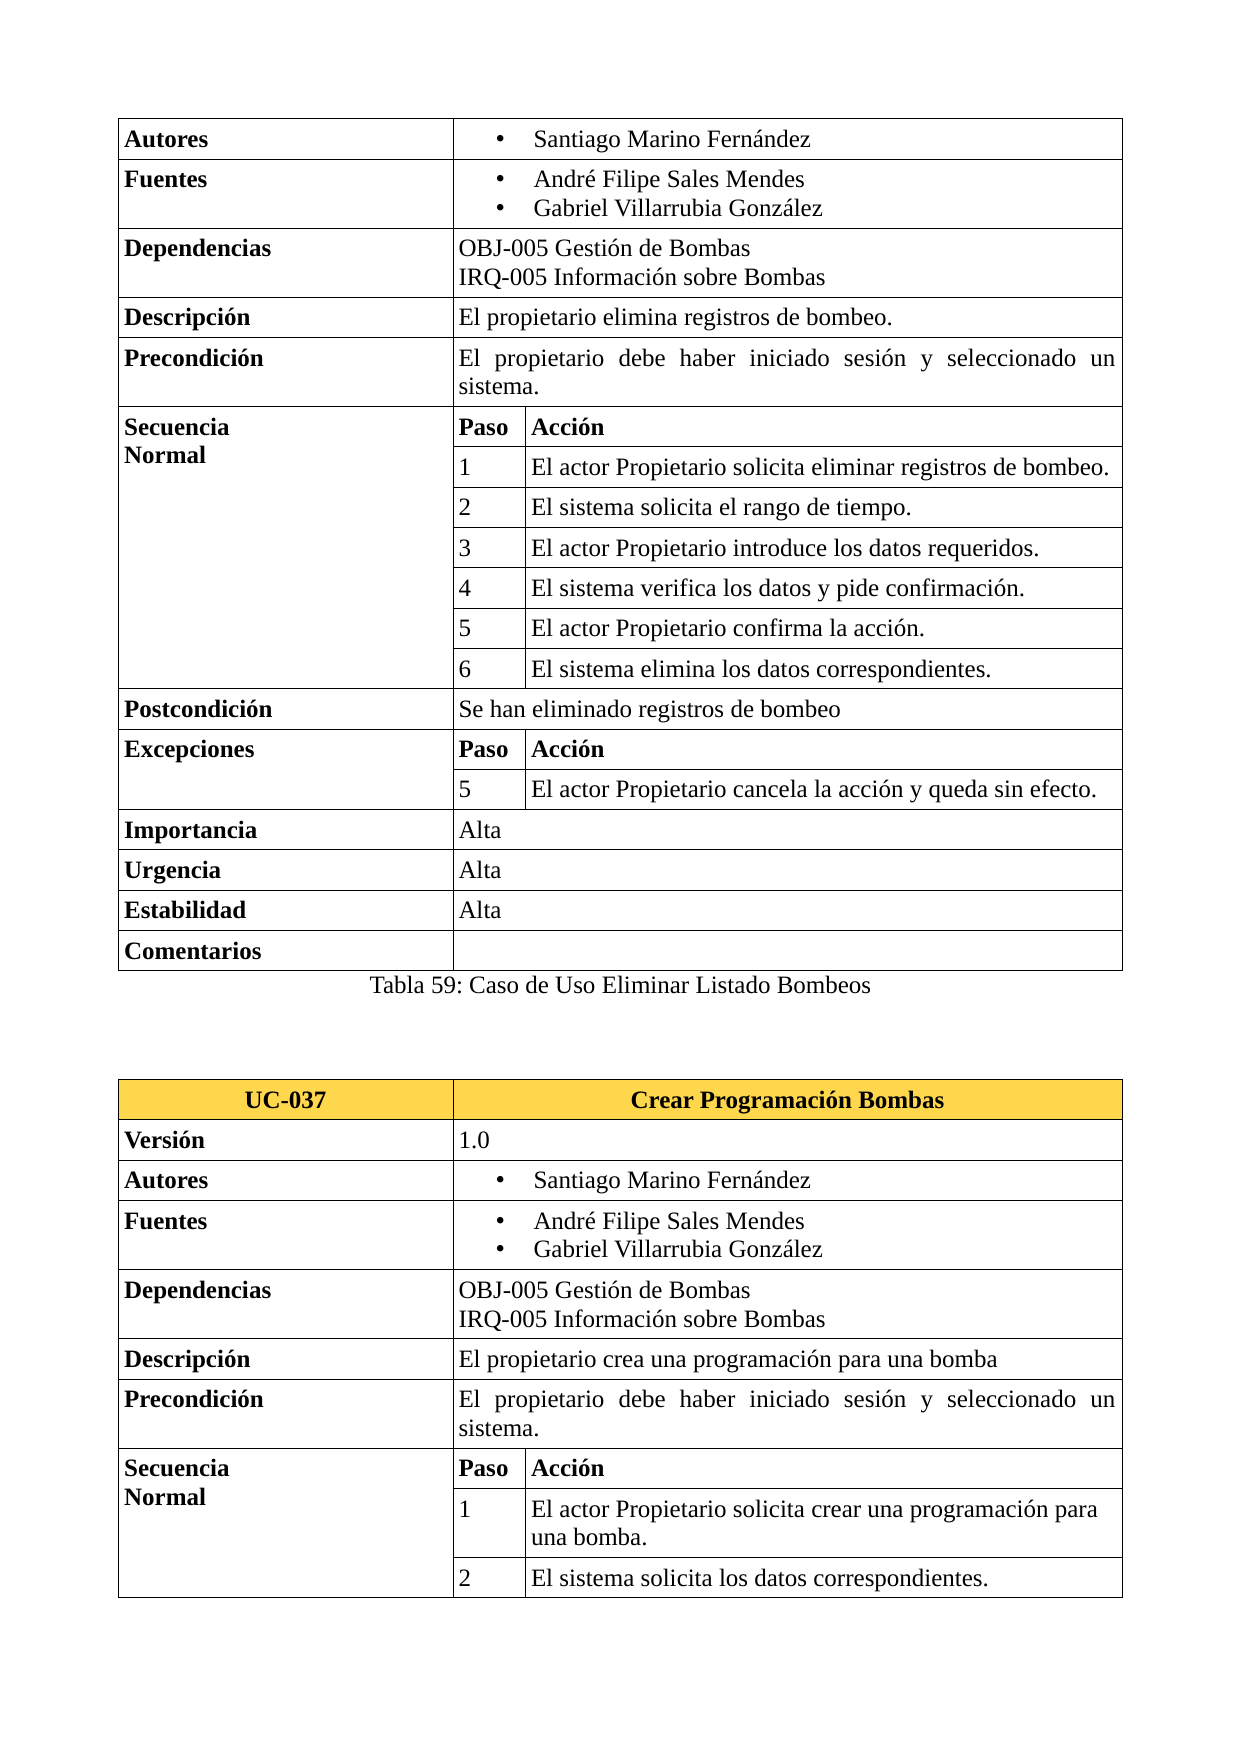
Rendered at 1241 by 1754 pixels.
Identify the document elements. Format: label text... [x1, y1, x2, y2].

table_cell Santiago Marino Fernández [454, 1161, 1122, 1200]
table_cell Dependencias [119, 229, 453, 297]
table_cell 1.0 [454, 1120, 1122, 1160]
table_cell Dependencias [119, 1270, 453, 1338]
table_cell El propietario debe haber iniciado sesión y seleccionado un sistema. [454, 338, 1122, 406]
table_cell Comentarios [119, 931, 453, 970]
table_cell Acción [526, 1449, 1122, 1488]
table_cell Excepciones [119, 730, 453, 809]
table_header UC-037 [119, 1080, 453, 1119]
table_cell El sistema solicita los datos correspondientes. [526, 1558, 1122, 1597]
table_cell André Filipe Sales Mendes Gabriel Villarrubia González [454, 1201, 1122, 1269]
table_cell Se han eliminado registros de bombeo [454, 689, 1122, 728]
table_cell El sistema verifica los datos y pide confirmación. [526, 568, 1122, 607]
table_cell 5 [454, 770, 525, 809]
table_cell Precondición [119, 338, 453, 406]
table_cell El actor Propietario solicita eliminar registros de bombeo. [526, 447, 1122, 487]
table_cell El actor Propietario cancela la acción y queda sin efecto. [526, 770, 1122, 809]
table_cell OBJ-005 Gestión de Bombas IRQ-005 Información sobre Bombas [454, 229, 1122, 297]
table_cell El sistema solicita el rango de tiempo. [526, 488, 1122, 527]
table_cell El propietario debe haber iniciado sesión y seleccionado un sistema. [454, 1380, 1122, 1447]
table_cell 1 [454, 447, 525, 487]
table_cell 5 [454, 609, 525, 648]
table_cell Acción [526, 407, 1122, 446]
table_cell Santiago Marino Fernández [454, 119, 1122, 158]
table_cell [454, 931, 1122, 970]
table_cell Estabilidad [119, 891, 453, 930]
text Tabla 59: Caso de Uso Eliminar Listado Bombeos [118, 971, 1122, 999]
table_cell 4 [454, 568, 525, 607]
table_cell Alta [454, 810, 1122, 849]
table_cell Autores [119, 119, 453, 158]
table_cell 6 [454, 649, 525, 688]
table_cell El actor Propietario solicita crear una programación para una bomba. [526, 1489, 1122, 1557]
table_cell Precondición [119, 1380, 453, 1447]
table_cell Importancia [119, 810, 453, 849]
table_cell Fuentes [119, 1201, 453, 1269]
table_cell OBJ-005 Gestión de Bombas IRQ-005 Información sobre Bombas [454, 1270, 1122, 1338]
table_header Crear Programación Bombas [454, 1080, 1122, 1119]
table_cell El sistema elimina los datos correspondientes. [526, 649, 1122, 688]
table_cell Descripción [119, 298, 453, 337]
table_cell Secuencia Normal [119, 1449, 453, 1597]
table_cell Descripción [119, 1339, 453, 1378]
table_cell El propietario elimina registros de bombeo. [454, 298, 1122, 337]
table_cell Urgencia [119, 850, 453, 890]
table_cell Autores [119, 1161, 453, 1200]
table_cell 1 [454, 1489, 525, 1557]
table_cell Versión [119, 1120, 453, 1160]
table_cell El actor Propietario confirma la acción. [526, 609, 1122, 648]
table_cell Paso [454, 730, 525, 769]
table_cell 2 [454, 488, 525, 527]
table_cell André Filipe Sales Mendes Gabriel Villarrubia González [454, 160, 1122, 227]
table_cell Postcondición [119, 689, 453, 728]
table_cell Alta [454, 850, 1122, 890]
table_cell 2 [454, 1558, 525, 1597]
table_cell Fuentes [119, 160, 453, 227]
table_cell Secuencia Normal [119, 407, 453, 688]
table_cell Alta [454, 891, 1122, 930]
table_cell El propietario crea una programación para una bomba [454, 1339, 1122, 1378]
table_cell Acción [526, 730, 1122, 769]
table_cell El actor Propietario introduce los datos requeridos. [526, 528, 1122, 567]
table_cell Paso [454, 407, 525, 446]
table_cell 3 [454, 528, 525, 567]
table_cell Paso [454, 1449, 525, 1488]
